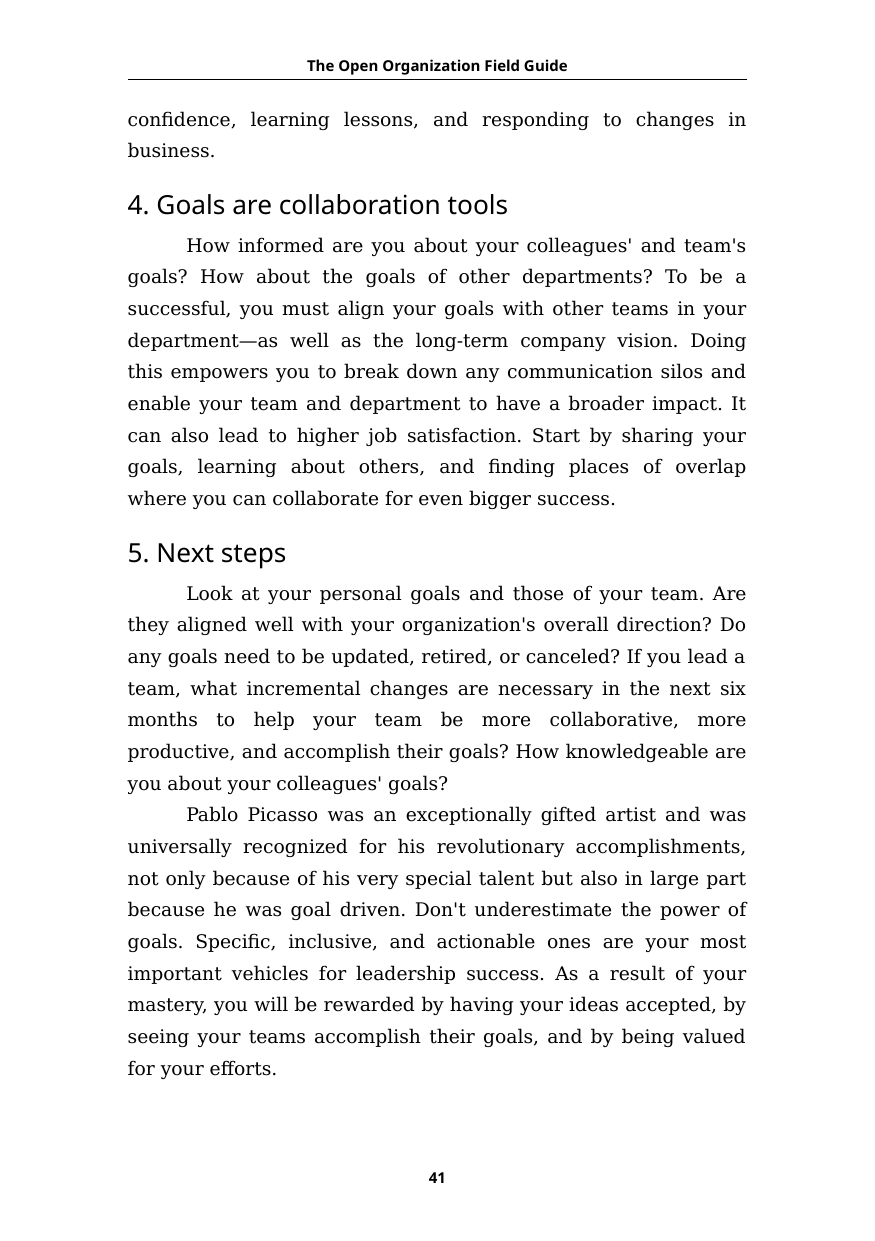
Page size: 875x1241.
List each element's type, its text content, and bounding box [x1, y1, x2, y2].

subtitle 5. Next steps [127, 534, 747, 570]
text Pablo Picasso was an exceptionally gifted artist and was universally recognized for his revolutionary accomplishments, not only because of his very special talent but also in large part because he was goal driven. Don't underestimate the power of goals. Specific, inclusive, and actionable ones are your most important vehicles for leadership success. As a result of your mastery, you will be rewarded by having your ideas accepted, by seeing your teams accomplish their goals, and by being valued for your efforts. [127, 804, 747, 1079]
text How informed are you about your colleagues' and team's goals? How about the goals of other departments? To be a successful, you must align your goals with other teams in your department—as well as the long-term company vision. Doing this empowers you to break down any communication silos and enable your team and department to have a broader impact. It can also lead to higher job satisfaction. Start by sharing your goals, learning about others, and finding places of overlap where you can collaborate for even bigger success. [127, 235, 747, 510]
text Look at your personal goals and those of your team. Are they aligned well with your organization's overall direction? Do any goals need to be updated, retired, or canceled? If you lead a team, what incremental changes are necessary in the next six months to help your team be more collaborative, more productive, and accomplish their goals? How knowledgeable are you about your colleagues' goals? [127, 582, 747, 794]
text confidence, learning lessons, and responding to changes in business. [127, 108, 747, 162]
subtitle 4. Goals are collaboration tools [127, 186, 747, 222]
